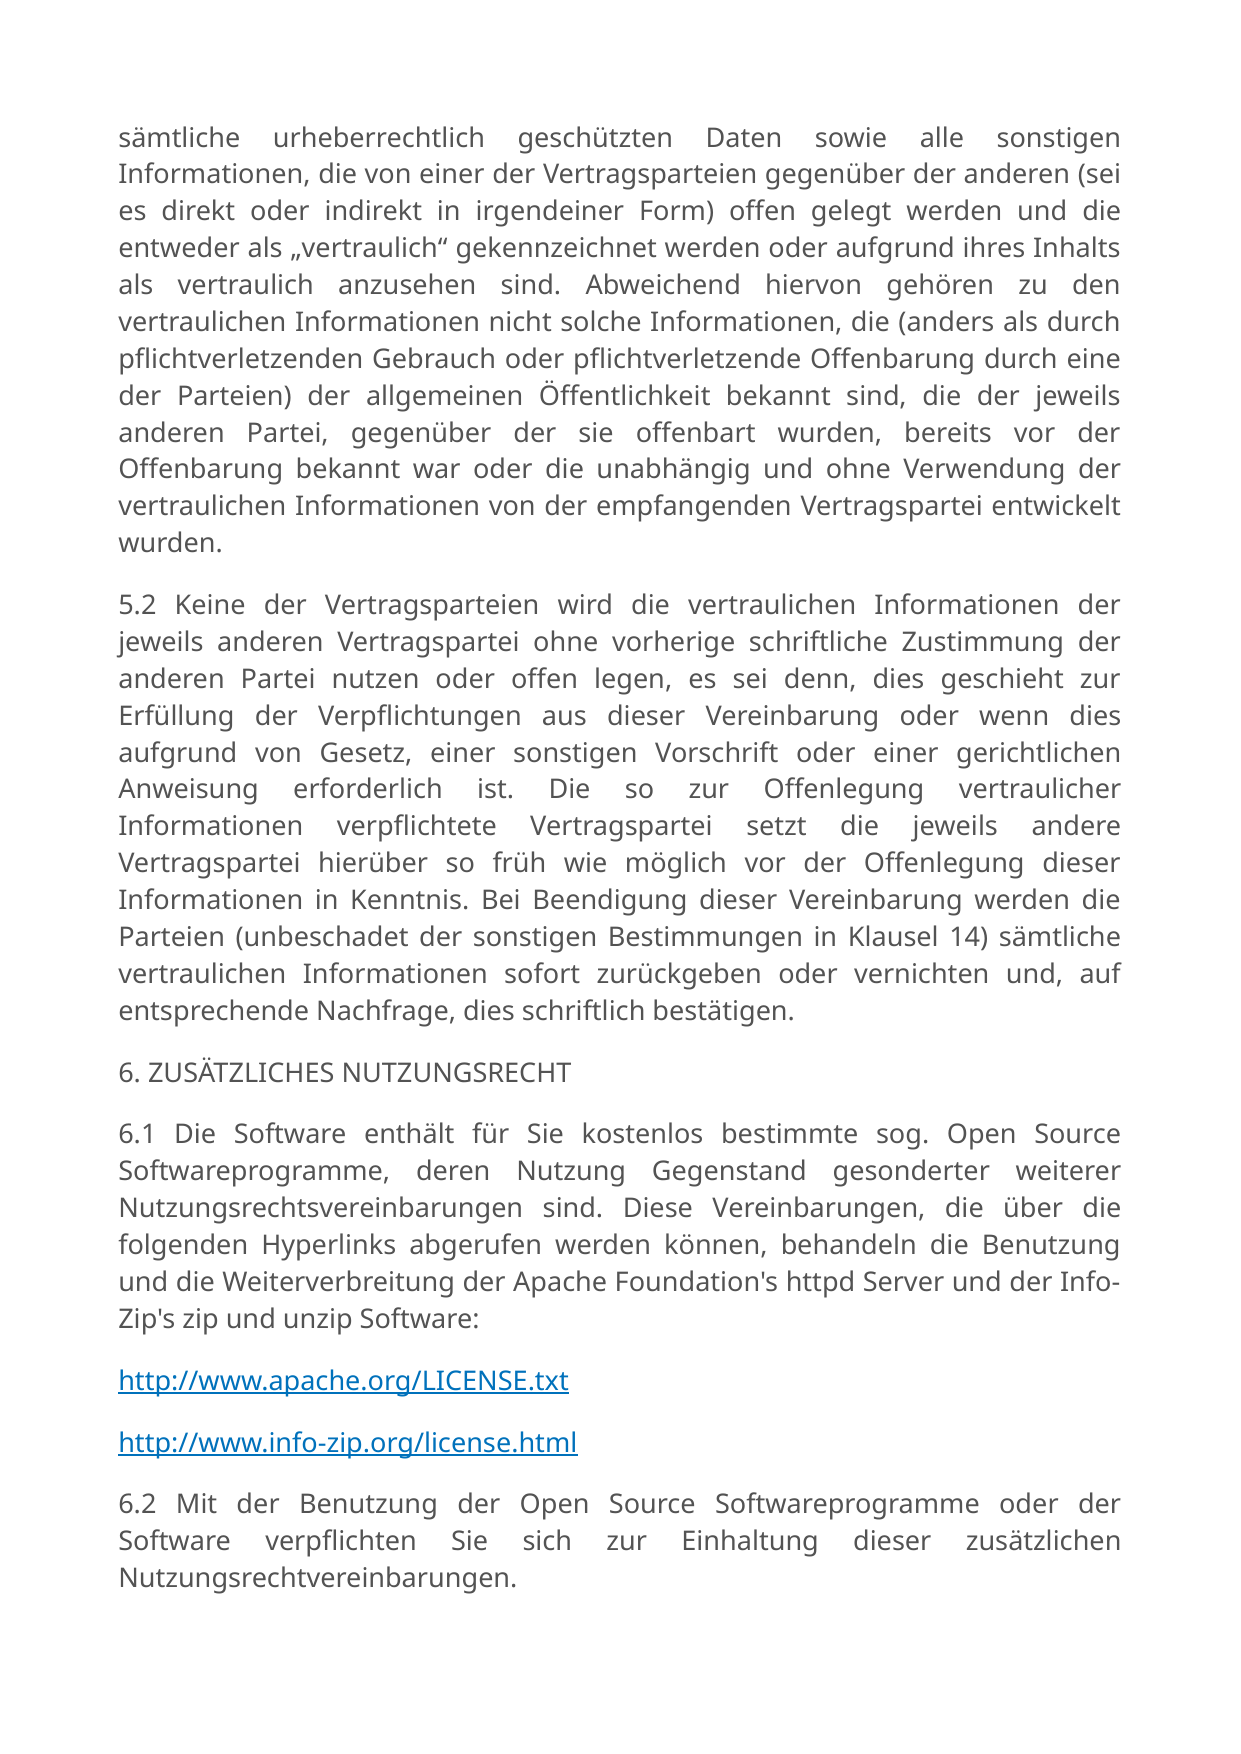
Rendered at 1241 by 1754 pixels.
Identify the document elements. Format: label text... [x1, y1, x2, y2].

text http://www.apache.org/LICENSE.txt [118, 1361, 1122, 1398]
text sämtliche urheberrechtlich geschützten Daten sowie alle sonstigen Informationen, die von einer der Vertragsparteien gegenüber der anderen (sei es direkt oder indirekt in irgendeiner Form) offen gelegt werden und die entweder als „vertraulich“ gekennzeichnet werden oder aufgrund ihres Inhalts als vertraulich anzusehen sind. Abweichend hiervon gehören zu den vertraulichen Informationen nicht solche Informationen, die (anders als durch pflichtverletzenden Gebrauch oder pflichtverletzende Offenbarung durch eine der Parteien) der allgemeinen Öffentlichkeit bekannt sind, die der jeweils anderen Partei, gegenüber der sie offenbart wurden, bereits vor der Offenbarung bekannt war oder die unabhängig und ohne Verwendung der vertraulichen Informationen von der empfangenden Vertragspartei entwickelt wurden. [118, 118, 1122, 561]
text 6.1 Die Software enthält für Sie kostenlos bestimmte sog. Open Source Softwareprogramme, deren Nutzung Gegenstand gesonderter weiterer Nutzungsrechtsvereinbarungen sind. Diese Vereinbarungen, die über die folgenden Hyperlinks abgerufen werden können, behandeln die Benutzung und die Weiterverbreitung der Apache Foundation's httpd Server und der Info-Zip's zip und unzip Software: [118, 1115, 1122, 1336]
text 6. ZUSÄTZLICHES NUTZUNGSRECHT [118, 1053, 1122, 1090]
text 5.2 Keine der Vertragsparteien wird die vertraulichen Informationen der jeweils anderen Vertragspartei ohne vorherige schriftliche Zustimmung der anderen Partei nutzen oder offen legen, es sei denn, dies geschieht zur Erfüllung der Verpflichtungen aus dieser Vereinbarung oder wenn dies aufgrund von Gesetz, einer sonstigen Vorschrift oder einer gerichtlichen Anweisung erforderlich ist. Die so zur Offenlegung vertraulicher Informationen verpflichtete Vertragspartei setzt die jeweils andere Vertragspartei hierüber so früh wie möglich vor der Offenlegung dieser Informationen in Kenntnis. Bei Beendigung dieser Vereinbarung werden die Parteien (unbeschadet der sonstigen Bestimmungen in Klausel 14) sämtliche vertraulichen Informationen sofort zurückgeben oder vernichten und, auf entsprechende Nachfrage, dies schriftlich bestätigen. [118, 586, 1122, 1028]
text 6.2 Mit der Benutzung der Open Source Softwareprogramme oder der Software verpflichten Sie sich zur Einhaltung dieser zusätzlichen Nutzungsrechtvereinbarungen. [118, 1485, 1122, 1596]
text http://www.info-zip.org/license.html [118, 1423, 1122, 1460]
